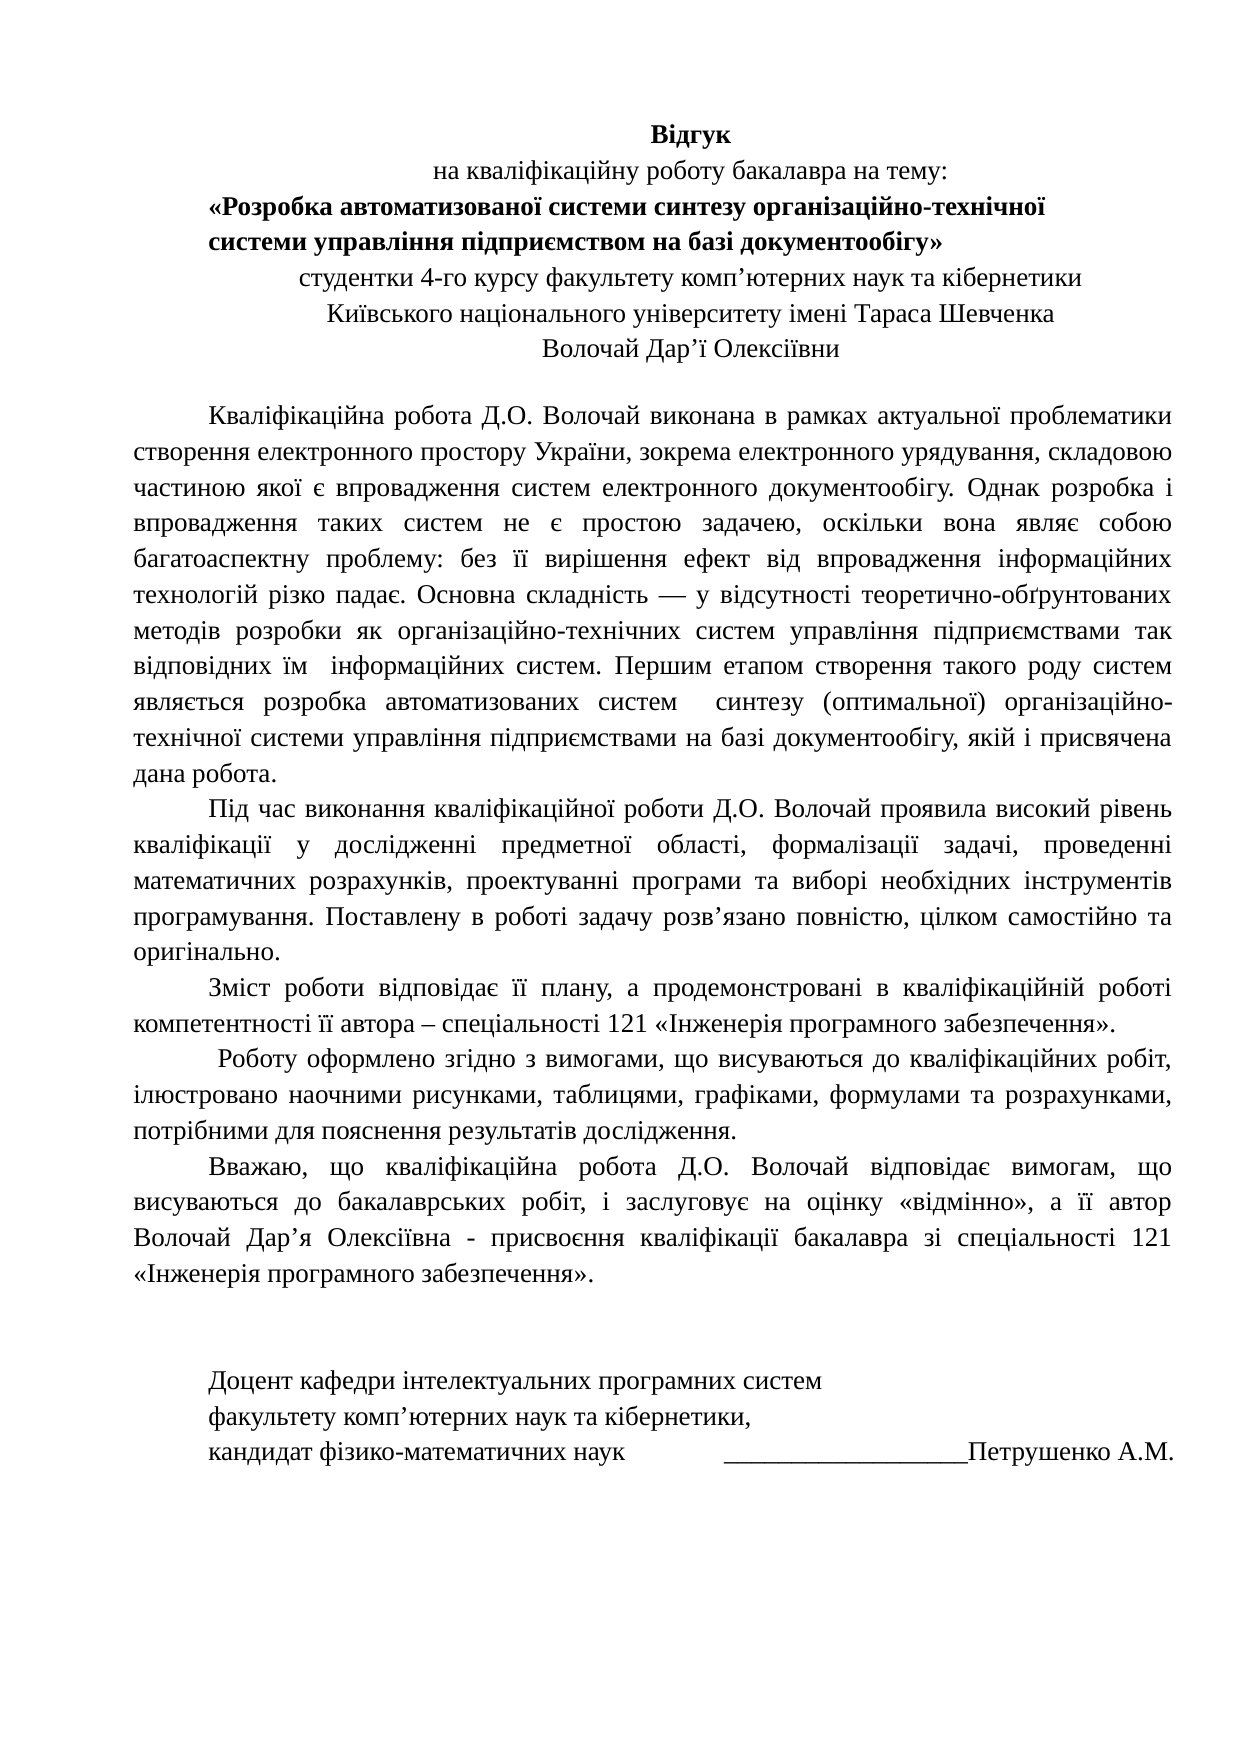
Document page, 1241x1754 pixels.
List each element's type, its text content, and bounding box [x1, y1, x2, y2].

text системи управління підприємством на базі документообігу» [133, 225, 1173, 256]
text кандидат фізико-математичних наук __________________Петрушенко А.М. [133, 1436, 1176, 1467]
text на кваліфікаційну роботу бакалавра на тему: [133, 154, 1173, 185]
text студентки 4-го курсу факультету комп’ютерних наук та кібернетики [133, 261, 1173, 292]
text Кваліфікаційна робота Д.О. Волочай виконана в рамках актуальної проблематики створення електронного простору України, зокрема електронного урядування, складовою частиною якої є впровадження систем електронного документообігу. Однак розробка і впровадження таких систем не є простою задачею, оскільки вона являє собою багатоаспектну проблему: без її вирішення ефект від впровадження інформаційних технологій різко падає. Основна складність — у відсутності теоретично-обґрунтованих методів розробки як організаційно-технічних систем управління підприємствами так відповідних їм інформаційних систем. Першим етапом створення такого роду систем являється розробка автоматизованих систем синтезу (оптимальної) організаційно-технічної системи управління підприємствами на базі документообігу, якій і присвячена дана робота. [133, 399, 1173, 788]
text Доцент кафедри інтелектуальних програмних систем [133, 1364, 1173, 1395]
text Під час виконання кваліфікаційної роботи Д.О. Волочай проявила високий рівень кваліфікації у дослідженні предметної області, формалізації задачі, проведенні математичних розрахунків, проектуванні програми та виборі необхідних інструментів програмування. Поставлену в роботі задачу розв’язано повністю, цілком самостійно та оригінально. [133, 792, 1173, 966]
text Зміст роботи відповідає її плану, а продемонстровані в кваліфікаційній роботі компетентності її автора – спеціальності 121 «Інженерія програмного забезпечення». [133, 971, 1173, 1038]
text факультету комп’ютерних наук та кібернетики, [133, 1400, 1173, 1431]
text Відгук [133, 118, 1173, 149]
text «Розробка автоматизованої системи синтезу організаційно-технічної [133, 189, 1173, 221]
text Волочай Дар’ї Олексіївни [133, 332, 1173, 364]
text Київського національного університету імені Тараса Шевченка [133, 297, 1173, 328]
text Роботу оформлено згідно з вимогами, що висуваються до кваліфікаційних робіт, ілюстровано наочними рисунками, таблицями, графіками, формулами та розрахунками, потрібними для пояснення результатів дослідження. [133, 1042, 1173, 1145]
text Вважаю, що кваліфікаційна робота Д.О. Волочай відповідає вимогам, що висуваються до бакалаврських робіт, і заслуговує на оцінку «відмінно», а її автор Волочай Дар’я Олексіївна - присвоєння кваліфікації бакалавра зі спеціальності 121 «Інженерія програмного забезпечення». [133, 1150, 1173, 1288]
